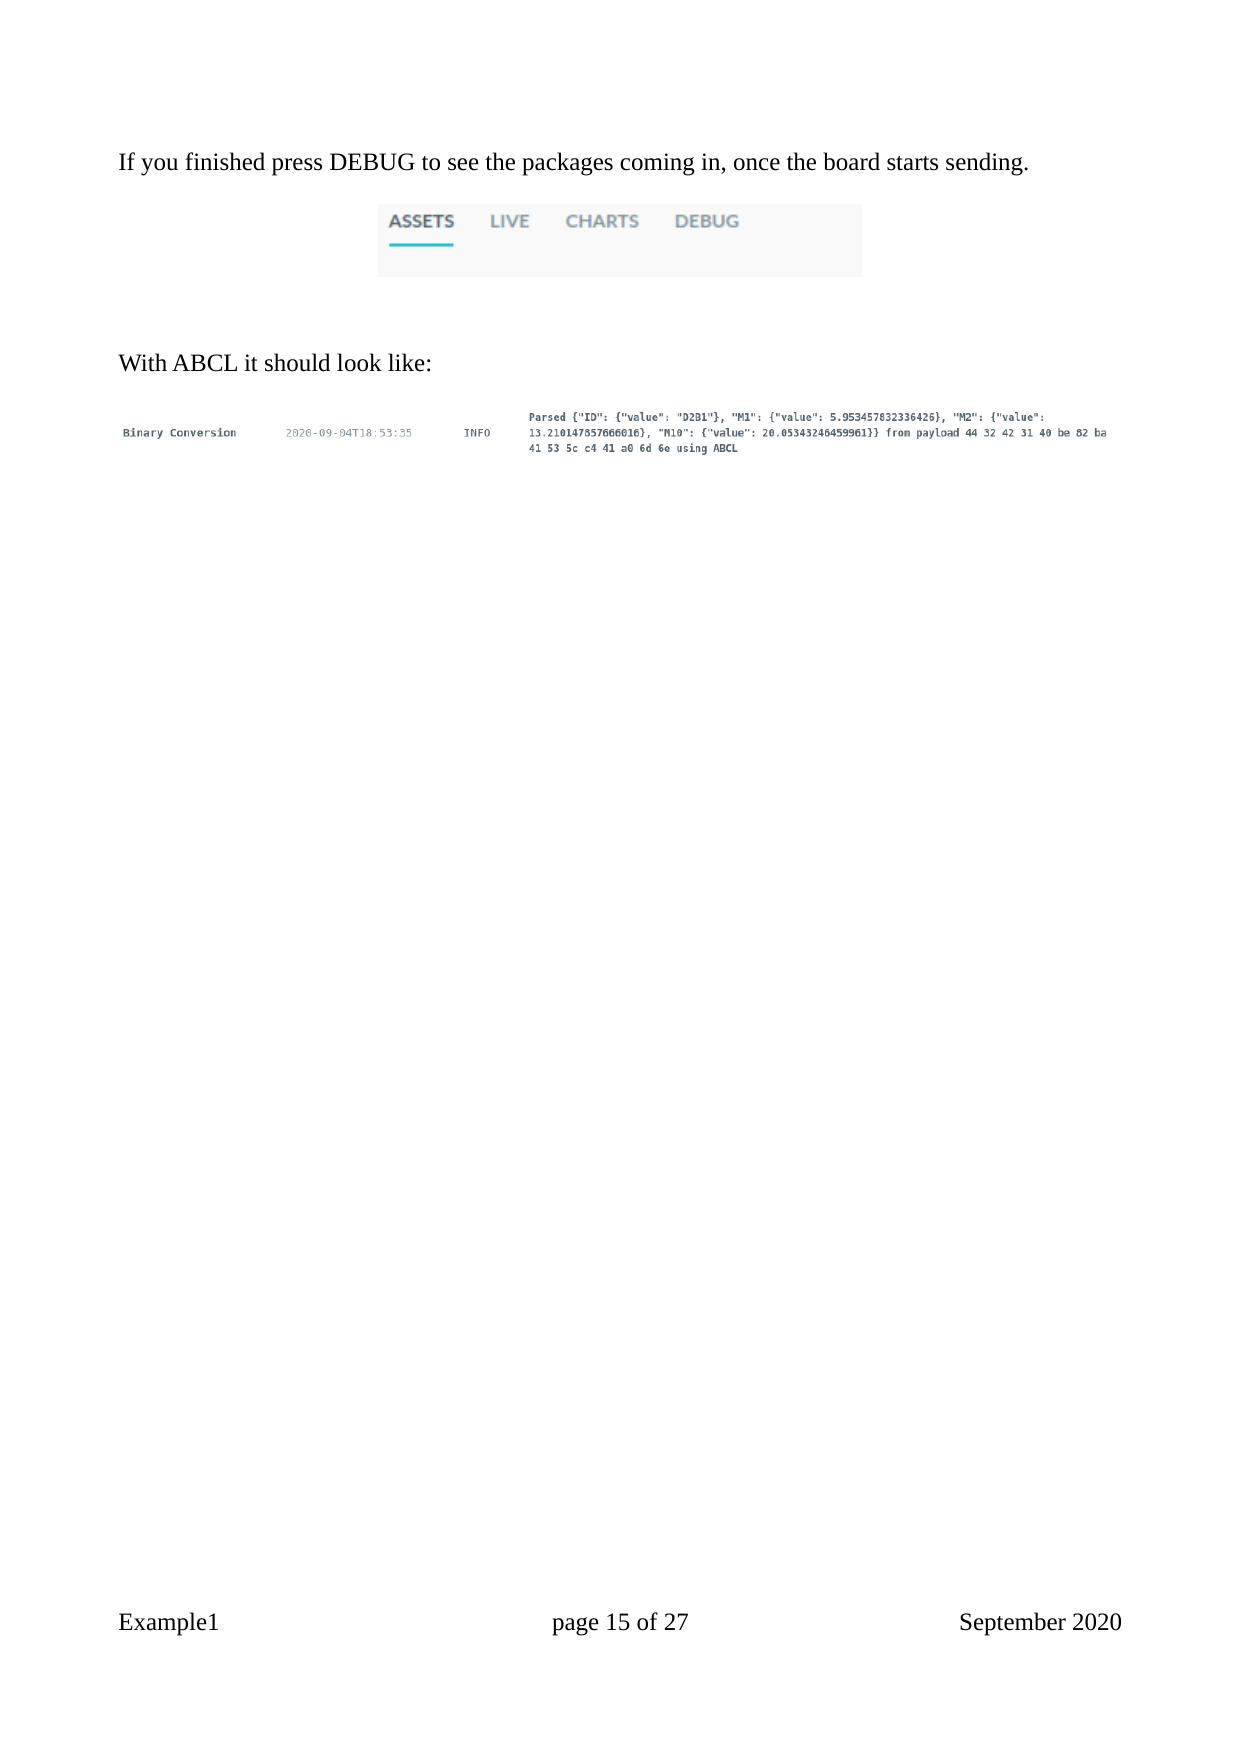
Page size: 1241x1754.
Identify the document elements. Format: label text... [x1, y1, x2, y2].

text If you finished press DEBUG to see the packages coming in, once the board starts sending. [118, 147, 1122, 176]
text With ABCL it should look like: [118, 348, 1122, 377]
picture [118, 405, 1123, 469]
picture [377, 204, 863, 277]
